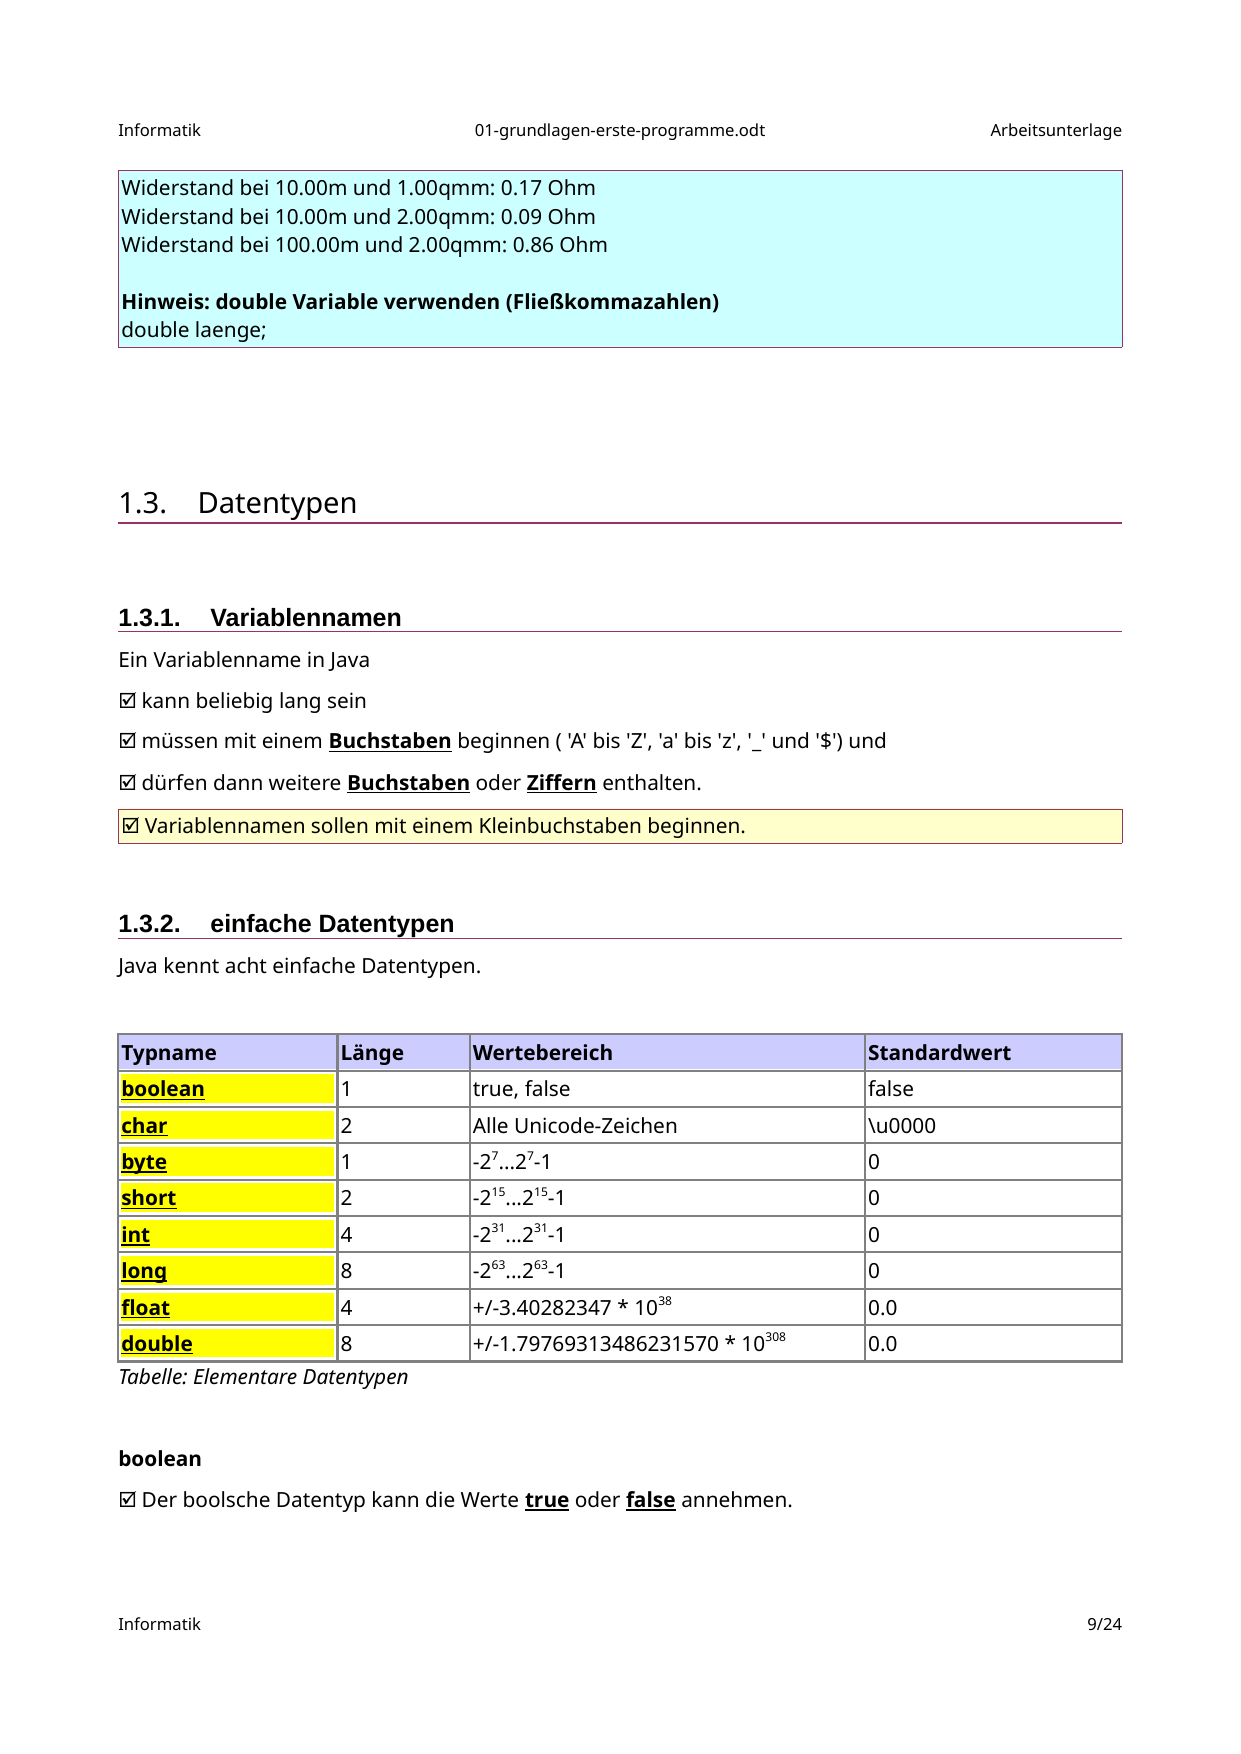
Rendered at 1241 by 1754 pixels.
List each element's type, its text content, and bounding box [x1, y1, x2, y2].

table_cell 0 [866, 1253, 1121, 1288]
table_cell 1 [339, 1144, 469, 1178]
table_cell int [119, 1217, 336, 1251]
table_cell 8 [339, 1253, 469, 1288]
list kann beliebig lang sein [118, 686, 1122, 714]
table_cell Alle Unicode-Zeichen [471, 1108, 864, 1142]
table_cell 1 [339, 1072, 469, 1106]
list Variablennamen sollen mit einem Kleinbuchstaben beginnen. [119, 810, 1122, 843]
text double laenge; [119, 312, 1122, 347]
table_cell 0 [866, 1181, 1121, 1215]
list dürfen dann weitere Buchstaben oder Ziffern enthalten. [118, 768, 1122, 796]
table_cell long [119, 1253, 336, 1288]
subtitle einfache Datentypen [118, 909, 1122, 938]
table_cell \u0000 [866, 1108, 1121, 1142]
text Widerstand bei 10.00m und 1.00qmm: 0.17 Ohm Widerstand bei 10.00m und 2.00qmm: 0.09 Ohm Widerstand bei 100.00m und 2.00qmm: 0.86 Ohm [119, 171, 1122, 256]
table_cell false [866, 1072, 1121, 1106]
table_cell 4 [339, 1290, 469, 1324]
table_cell +/-1.79769313486231570 * 10308 [471, 1326, 864, 1360]
table_cell byte [119, 1144, 336, 1178]
table_cell -231...231-1 [471, 1217, 864, 1251]
table_cell -215...215-1 [471, 1181, 864, 1215]
text Java kennt acht einfache Datentypen. [118, 951, 1122, 980]
table_cell boolean [119, 1072, 336, 1106]
text Ein Variablenname in Java [118, 645, 1122, 673]
table_header Standardwert [866, 1035, 1121, 1069]
subtitle Variablennamen [118, 602, 1122, 631]
table_cell 2 [339, 1181, 469, 1215]
table_cell -27...27-1 [471, 1144, 864, 1178]
table_cell float [119, 1290, 336, 1324]
table_cell 0.0 [866, 1290, 1121, 1324]
table_header Typname [119, 1035, 336, 1069]
list Der boolsche Datentyp kann die Werte true oder false annehmen. [118, 1485, 1122, 1514]
table_cell double [119, 1326, 336, 1360]
subtitle Datentypen [118, 482, 1122, 522]
table_cell short [119, 1181, 336, 1215]
text Hinweis: double Variable verwenden (Fließkommazahlen) [119, 284, 1122, 312]
table_cell -263...263-1 [471, 1253, 864, 1288]
table_cell 0 [866, 1217, 1121, 1251]
table_cell 0 [866, 1144, 1121, 1178]
table_cell 4 [339, 1217, 469, 1251]
table_cell 0.0 [866, 1326, 1121, 1360]
table_cell 2 [339, 1108, 469, 1142]
table_cell 8 [339, 1326, 469, 1360]
text Tabelle: Elementare Datentypen [118, 1363, 1122, 1391]
table_cell char [119, 1108, 336, 1142]
table_cell +/-3.40282347 * 1038 [471, 1290, 864, 1324]
list müssen mit einem Buchstaben beginnen ( 'A' bis 'Z', 'a' bis 'z', '_' und '$') und [118, 727, 1122, 755]
table_header Wertebereich [471, 1035, 864, 1069]
table_cell true, false [471, 1072, 864, 1106]
table_header Länge [339, 1035, 469, 1069]
text boolean [118, 1444, 1122, 1473]
